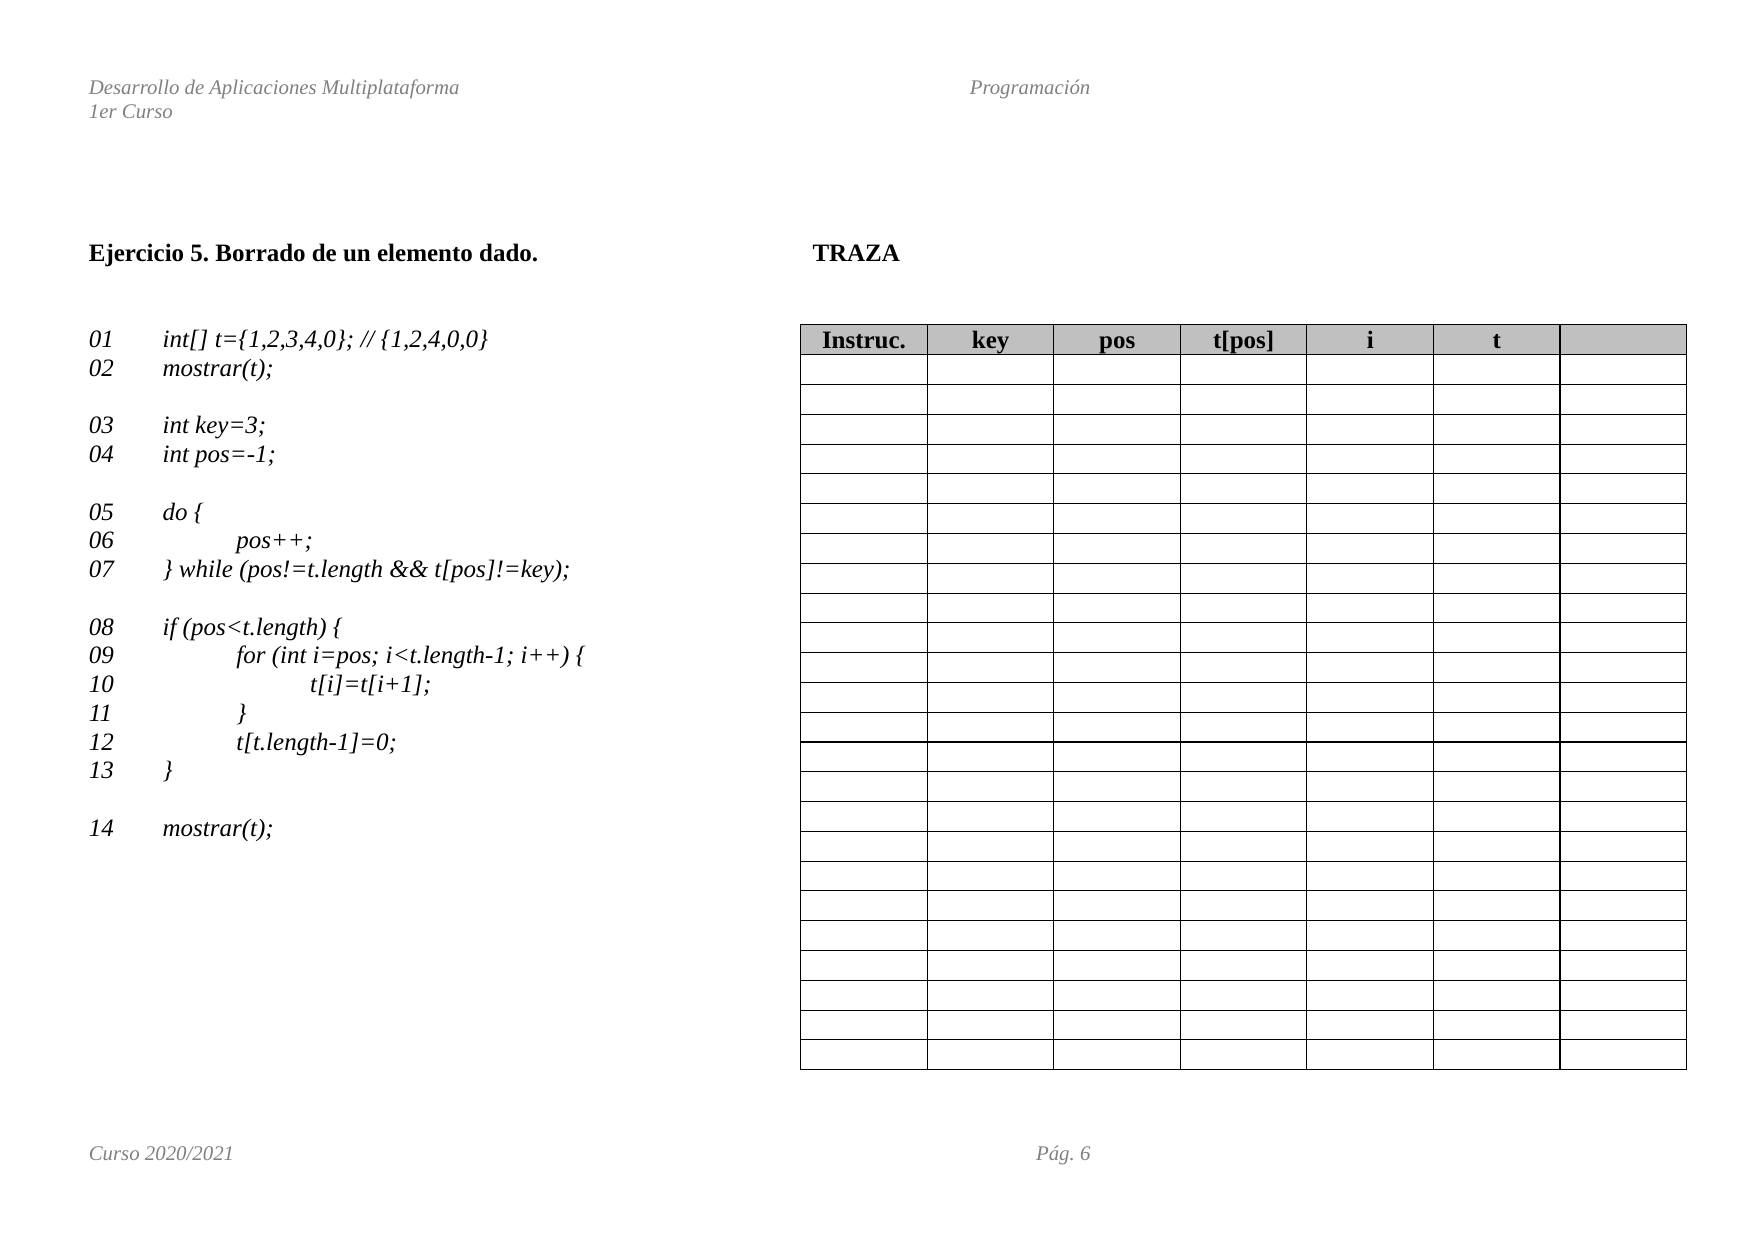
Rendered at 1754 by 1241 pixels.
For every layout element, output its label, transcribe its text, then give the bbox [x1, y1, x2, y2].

table_cell [1181, 385, 1306, 414]
table_cell [1307, 743, 1433, 771]
table_cell [1434, 355, 1559, 384]
table_cell [1181, 355, 1306, 384]
table_cell [801, 564, 927, 592]
table_header t [1434, 325, 1559, 354]
table_cell [928, 862, 1053, 890]
table_cell [928, 445, 1053, 473]
table_cell [1054, 921, 1180, 950]
table_cell [1434, 921, 1559, 950]
table_cell [928, 564, 1053, 592]
table_cell [801, 802, 927, 831]
table_cell [1307, 623, 1433, 652]
table_cell [801, 445, 927, 473]
table_cell [1054, 445, 1180, 473]
text 12 t[t.length-1]=0; [89, 727, 738, 756]
table_cell [1561, 504, 1686, 533]
table_cell [1434, 623, 1559, 652]
table_cell [1561, 891, 1686, 920]
table_cell [1181, 564, 1306, 592]
table_cell [1181, 891, 1306, 920]
table_cell [1054, 385, 1180, 414]
table_cell [1181, 415, 1306, 443]
table_cell [801, 951, 927, 980]
table_cell [1307, 474, 1433, 503]
table_cell [1181, 862, 1306, 890]
table_header [1561, 325, 1686, 354]
table_cell [1054, 683, 1180, 712]
table_cell [1307, 802, 1433, 831]
table_cell [1181, 623, 1306, 652]
table_header i [1307, 325, 1433, 354]
table_cell [1561, 653, 1686, 682]
table_cell [801, 921, 927, 950]
table_cell [1307, 981, 1433, 1009]
table_cell [801, 832, 927, 861]
table_cell [1561, 474, 1686, 503]
text 08 if (pos<t.length) { [89, 612, 738, 641]
text 04 int pos=-1; [89, 439, 738, 468]
table_cell [1561, 713, 1686, 741]
table_cell [1307, 445, 1433, 473]
table_cell [1054, 832, 1180, 861]
table_cell [1054, 981, 1180, 1009]
table_cell [1561, 534, 1686, 563]
table_cell [1434, 802, 1559, 831]
table_cell [1054, 772, 1180, 801]
table_cell [1054, 534, 1180, 563]
table_cell [1054, 1040, 1180, 1069]
table_cell [1307, 415, 1433, 443]
table_cell [1434, 683, 1559, 712]
table_cell [1561, 802, 1686, 831]
table_cell [1434, 534, 1559, 563]
table_cell [801, 862, 927, 890]
table_cell [1181, 951, 1306, 980]
table_cell [1181, 594, 1306, 622]
table_cell [1561, 594, 1686, 622]
table_cell [1434, 1040, 1559, 1069]
table_cell [801, 355, 927, 384]
text 06 pos++; [89, 526, 738, 554]
table_header pos [1054, 325, 1180, 354]
table_cell [1307, 534, 1433, 563]
table_cell [1561, 921, 1686, 950]
table_cell [1561, 623, 1686, 652]
table_header key [928, 325, 1053, 354]
table_cell [1181, 1011, 1306, 1039]
table_cell [928, 743, 1053, 771]
table_header t[pos] [1181, 325, 1306, 354]
table_cell [1181, 653, 1306, 682]
table_cell [801, 772, 927, 801]
text 01 int[] t={1,2,3,4,0}; // {1,2,4,0,0} [89, 324, 738, 353]
table_cell [1561, 772, 1686, 801]
table_cell [1561, 981, 1686, 1009]
text 10 t[i]=t[i+1]; [89, 669, 738, 698]
table_cell [1181, 474, 1306, 503]
table_cell [1054, 623, 1180, 652]
table_cell [928, 921, 1053, 950]
table_cell [1434, 385, 1559, 414]
text 02 mostrar(t); [89, 353, 738, 382]
table_cell [928, 653, 1053, 682]
table_cell [1434, 653, 1559, 682]
table_cell [1307, 385, 1433, 414]
table_cell [928, 1040, 1053, 1069]
table_cell [928, 504, 1053, 533]
table_cell [1307, 1040, 1433, 1069]
table_cell [1181, 683, 1306, 712]
table_cell [801, 534, 927, 563]
table_cell [1561, 1011, 1686, 1039]
table_cell [1181, 534, 1306, 563]
text 14 mostrar(t); [89, 813, 738, 842]
table_cell [928, 713, 1053, 741]
table_cell [928, 415, 1053, 443]
table_cell [928, 981, 1053, 1009]
table_cell [1181, 504, 1306, 533]
table_cell [1307, 921, 1433, 950]
table_cell [1561, 564, 1686, 592]
table_cell [801, 713, 927, 741]
table_cell [1307, 1011, 1433, 1039]
table_cell [1181, 743, 1306, 771]
text 07 } while (pos!=t.length && t[pos]!=key); [89, 554, 738, 583]
table_cell [928, 802, 1053, 831]
table_cell [1054, 474, 1180, 503]
table_cell [1307, 862, 1433, 890]
table_cell [1434, 832, 1559, 861]
table_cell [1054, 891, 1180, 920]
table_cell [1054, 504, 1180, 533]
table_cell [1561, 1040, 1686, 1069]
table_cell [1561, 385, 1686, 414]
table_cell [1307, 653, 1433, 682]
table_cell [1307, 564, 1433, 592]
table_cell [1307, 683, 1433, 712]
text 03 int key=3; [89, 411, 738, 439]
table_cell [801, 623, 927, 652]
table_cell [1054, 743, 1180, 771]
table_cell [1181, 802, 1306, 831]
table_cell [928, 772, 1053, 801]
table_cell [928, 623, 1053, 652]
table_cell [1181, 1040, 1306, 1069]
table_cell [801, 504, 927, 533]
table_cell [928, 355, 1053, 384]
table_cell [928, 1011, 1053, 1039]
table_cell [801, 653, 927, 682]
table_cell [801, 385, 927, 414]
table_cell [1307, 951, 1433, 980]
text 05 do { [89, 497, 738, 526]
table_cell [1054, 653, 1180, 682]
table_cell [1307, 504, 1433, 533]
table_cell [1561, 445, 1686, 473]
table_cell [928, 891, 1053, 920]
table_cell [1307, 832, 1433, 861]
table_cell [1561, 683, 1686, 712]
table_cell [1434, 504, 1559, 533]
table_cell [1181, 981, 1306, 1009]
table_cell [1561, 743, 1686, 771]
table_cell [1054, 862, 1180, 890]
table_cell [801, 891, 927, 920]
table_cell [1054, 1011, 1180, 1039]
table_cell [1181, 772, 1306, 801]
table_cell [1561, 415, 1686, 443]
table_cell [1054, 802, 1180, 831]
table_cell [1434, 564, 1559, 592]
table_cell [1307, 594, 1433, 622]
table_cell [801, 474, 927, 503]
table_cell [801, 683, 927, 712]
table_header Instruc. [801, 325, 927, 354]
table_cell [1307, 355, 1433, 384]
table_cell [928, 474, 1053, 503]
text TRAZA [812, 238, 1636, 267]
table_cell [801, 1011, 927, 1039]
table_cell [1307, 713, 1433, 741]
table_cell [928, 683, 1053, 712]
table_cell [801, 594, 927, 622]
table_cell [1561, 862, 1686, 890]
table_cell [1434, 445, 1559, 473]
table_cell [1054, 594, 1180, 622]
text 13 } [89, 756, 738, 784]
table_cell [1561, 951, 1686, 980]
table_cell [1434, 415, 1559, 443]
table_cell [1054, 951, 1180, 980]
table_cell [1434, 951, 1559, 980]
table_cell [928, 951, 1053, 980]
table_cell [1181, 921, 1306, 950]
table_cell [1434, 1011, 1559, 1039]
table_cell [1054, 713, 1180, 741]
table_cell [1434, 743, 1559, 771]
table_cell [801, 981, 927, 1009]
text 11 } [89, 698, 738, 727]
text 09 for (int i=pos; i<t.length-1; i++) { [89, 641, 738, 669]
text Ejercicio 5. Borrado de un elemento dado. [89, 238, 738, 267]
table_cell [1181, 713, 1306, 741]
table_cell [1434, 772, 1559, 801]
table_cell [1434, 594, 1559, 622]
table_cell [1434, 862, 1559, 890]
table_cell [1434, 891, 1559, 920]
table_cell [801, 1040, 927, 1069]
table_cell [1434, 474, 1559, 503]
table_cell [928, 594, 1053, 622]
table_cell [801, 415, 927, 443]
table_cell [1434, 713, 1559, 741]
table_cell [928, 832, 1053, 861]
table_cell [1307, 772, 1433, 801]
table_cell [1181, 445, 1306, 473]
table_cell [1054, 415, 1180, 443]
table_cell [801, 743, 927, 771]
table_cell [1561, 832, 1686, 861]
table_cell [928, 534, 1053, 563]
table_cell [928, 385, 1053, 414]
table_cell [1561, 355, 1686, 384]
table_cell [1181, 832, 1306, 861]
table_cell [1054, 564, 1180, 592]
table_cell [1054, 355, 1180, 384]
table_cell [1434, 981, 1559, 1009]
table_cell [1307, 891, 1433, 920]
